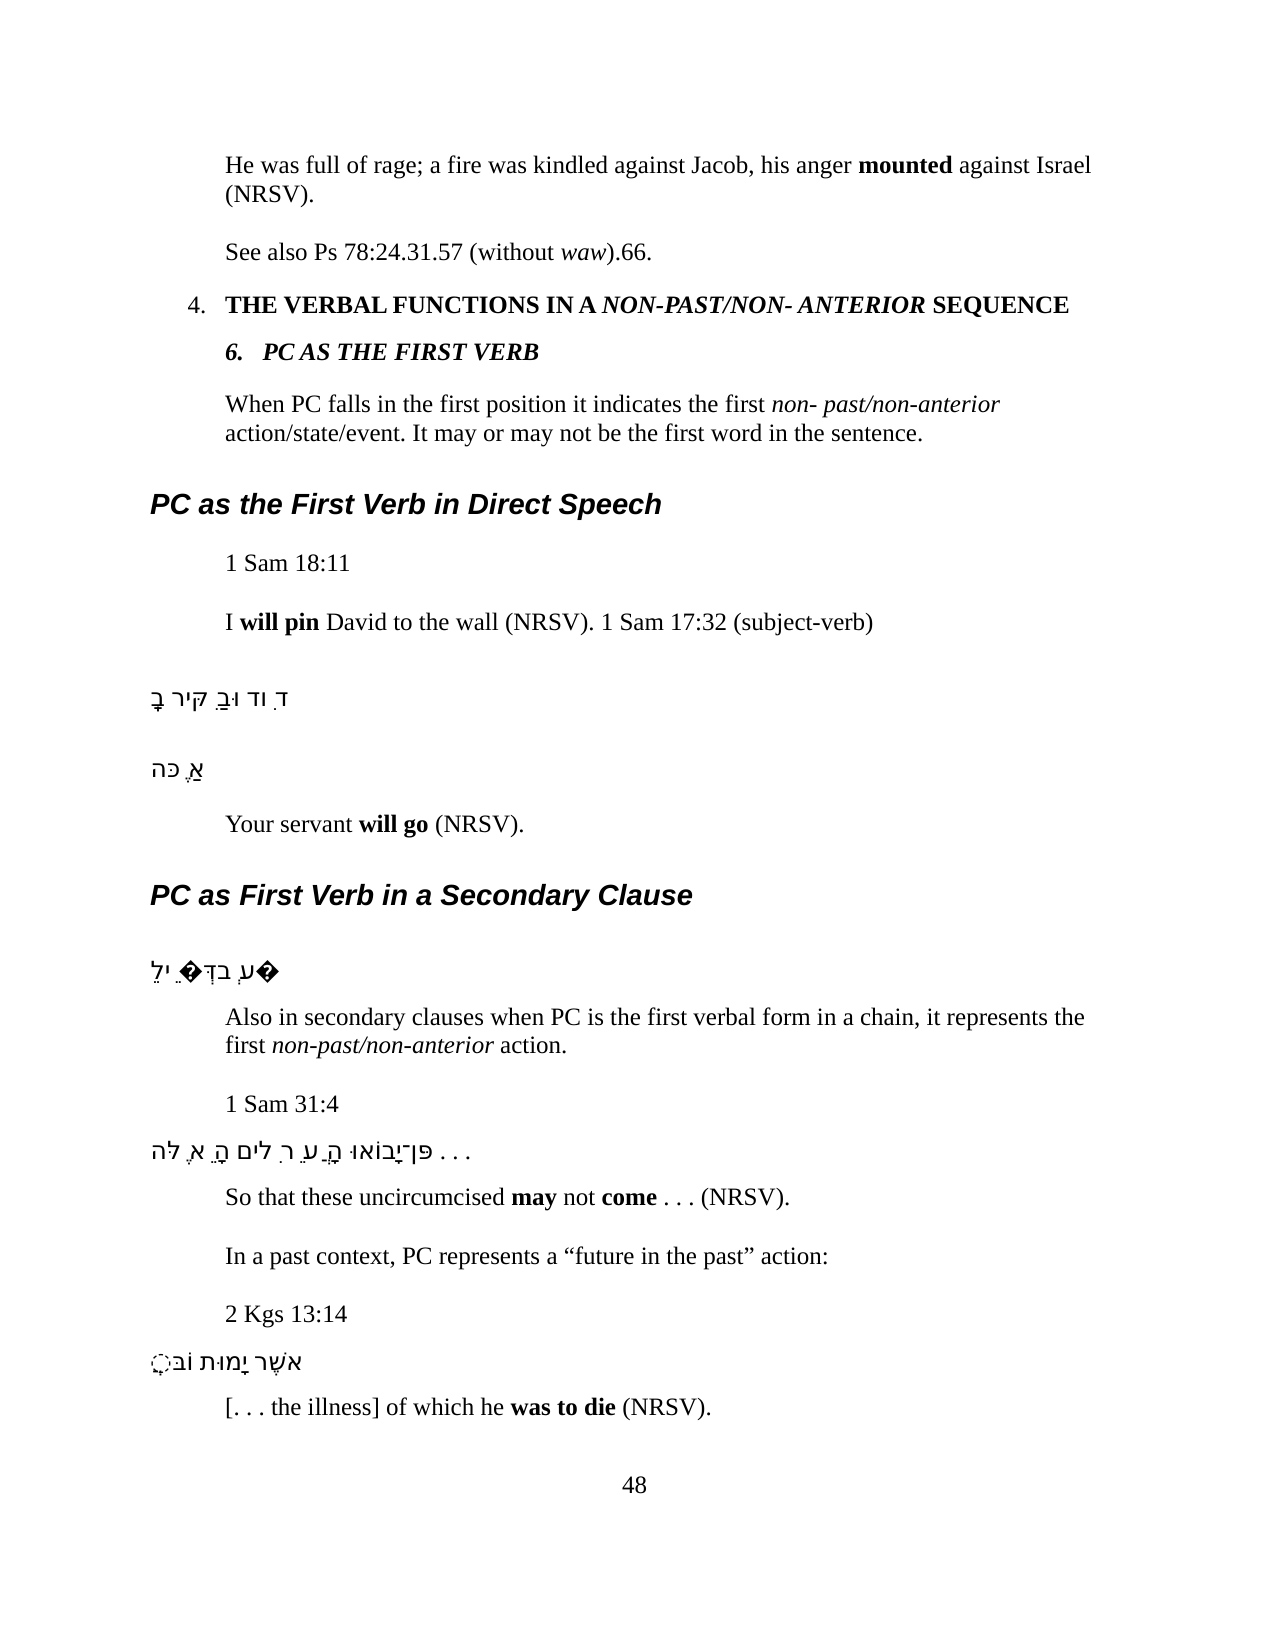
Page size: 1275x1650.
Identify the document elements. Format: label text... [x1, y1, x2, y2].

text ֲאשֶׁר יָמוּת וֹבּ [150, 1343, 1125, 1377]
text ﬠ ְבדְּ� ֵילֵ� [150, 924, 1125, 987]
text 2 Kgs 13:14 [225, 1299, 1125, 1328]
text In a past context, PC represents a “future in the past” action: [225, 1241, 1125, 1269]
text פּן־יָבוֹאוּ הָ ֲﬠ ֵר ִלים הָ ֵא ֶלּה . . . [150, 1133, 1125, 1167]
text 1 Sam 18:11 [225, 548, 1125, 577]
subtitle PC as the First Verb in Direct Speech [150, 487, 1125, 521]
text When PC falls in the first position it indicates the first non- past/non-anterior action/state/event. It may or may not be the first word in the sentence. [225, 389, 1125, 447]
list PC AS THE FIRST VERB [225, 337, 1125, 366]
text ָד ִוד וּבַ ִקּיר בְ [150, 651, 1125, 713]
list THE VERBAL FUNCTIONS IN A NON-PAST/NON- ANTERIOR SEQUENCE [187, 290, 1125, 319]
text He was full of rage; a fire was kindled against Jacob, his anger mounted against Israel (NRSV). [225, 150, 1125, 207]
text אַ ֶכּה [150, 722, 1125, 785]
text [. . . the illness] of which he was to die (NRSV). [225, 1392, 1125, 1421]
text Also in secondary clauses when PC is the first verbal form in a chain, it represents the first non-past/non-anterior action. [225, 1002, 1125, 1059]
subtitle PC as First Verb in a Secondary Clause [150, 878, 1125, 911]
text I will pin David to the wall (NRSV). 1 Sam 17:32 (subject-verb) [225, 607, 1125, 636]
text 1 Sam 31:4 [225, 1089, 1125, 1118]
text Your servant will go (NRSV). [225, 809, 1125, 838]
text So that these uncircumcised may not come . . . (NRSV). [225, 1182, 1125, 1211]
text See also Ps 78:24.31.57 (without waw).66. [225, 237, 1125, 266]
